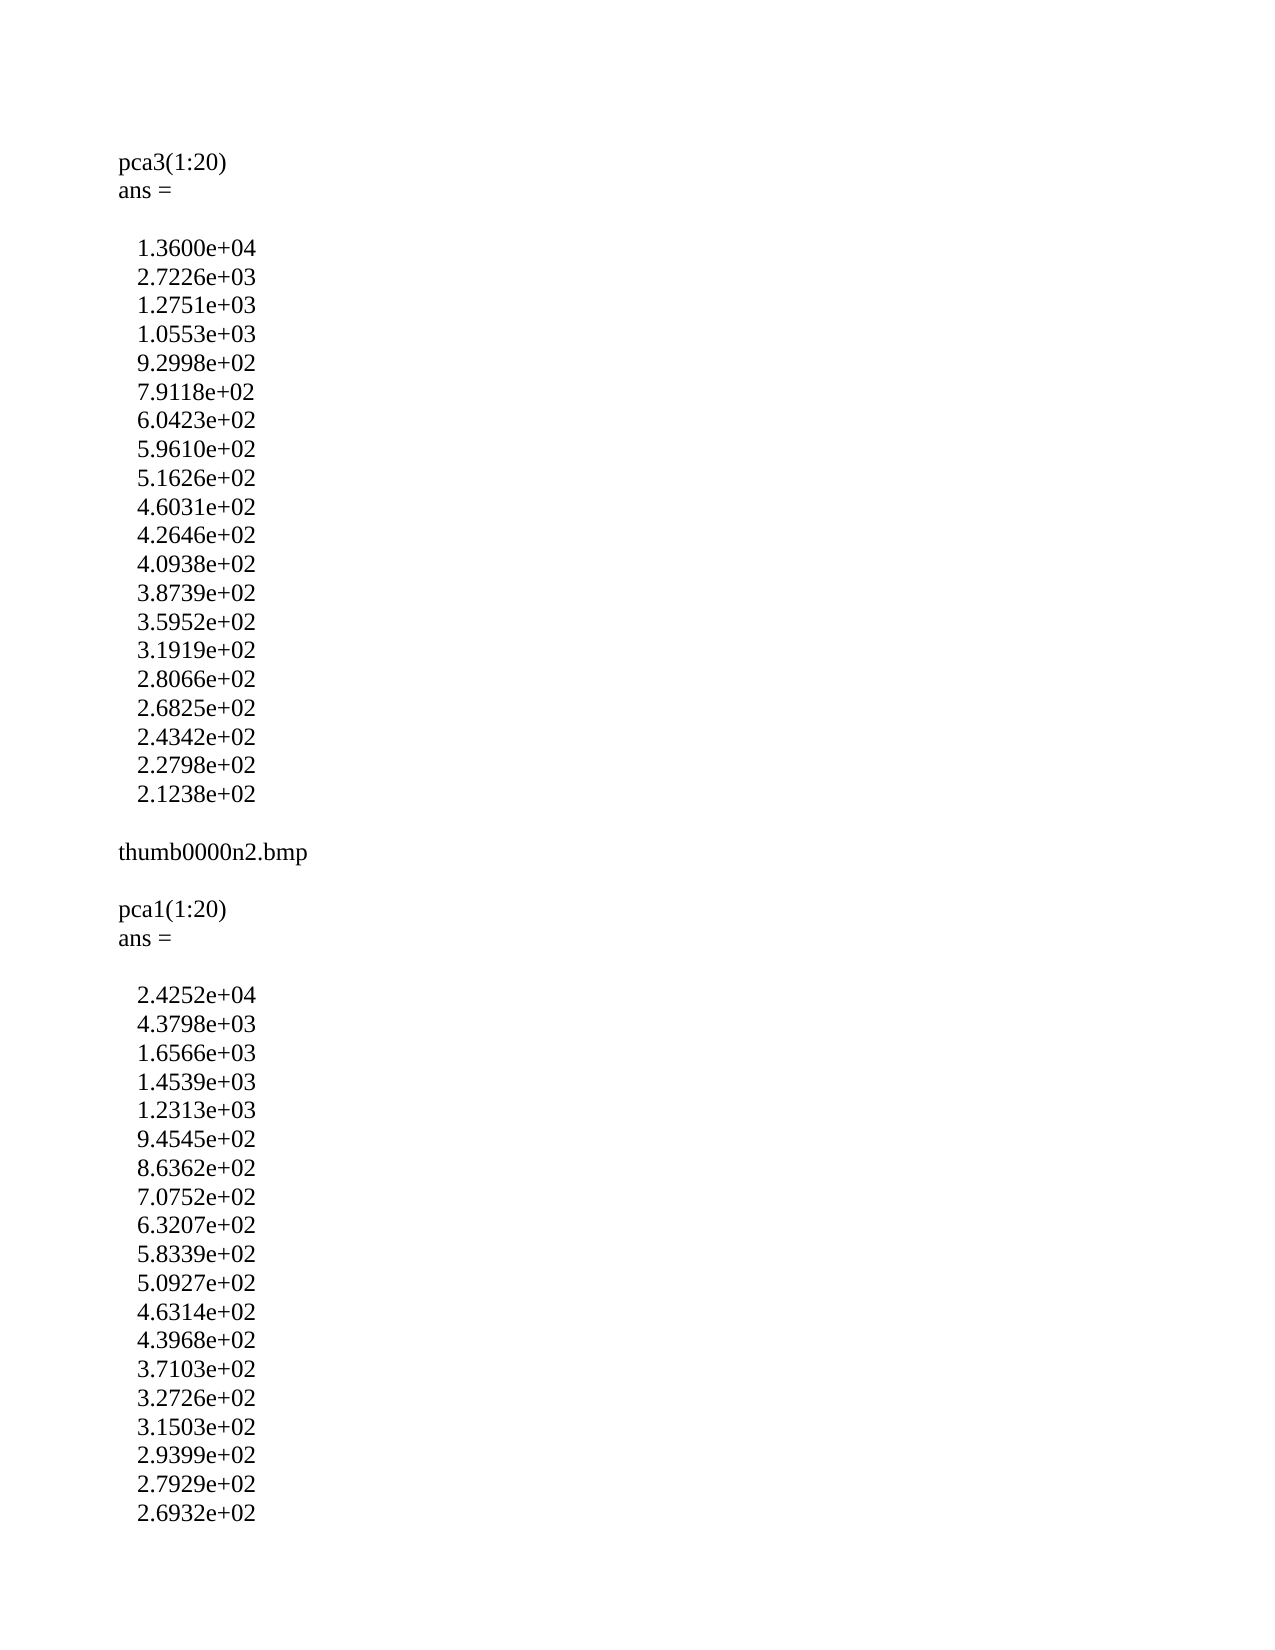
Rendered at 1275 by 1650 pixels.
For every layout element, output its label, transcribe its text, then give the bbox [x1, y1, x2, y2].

text 5.1626e+02 [118, 463, 1157, 492]
text 1.4539e+03 [118, 1067, 1157, 1096]
text 4.3968e+02 [118, 1326, 1157, 1354]
text 2.2798e+02 [118, 751, 1157, 779]
text 1.2751e+03 [118, 291, 1157, 319]
text 6.3207e+02 [118, 1211, 1157, 1239]
text 5.9610e+02 [118, 434, 1157, 463]
text 3.7103e+02 [118, 1354, 1157, 1383]
text 2.7929e+02 [118, 1469, 1157, 1498]
text 4.3798e+03 [118, 1009, 1157, 1038]
text 4.6031e+02 [118, 492, 1157, 521]
text 2.6932e+02 [118, 1498, 1157, 1527]
text thumb0000n2.bmp [118, 837, 1157, 866]
text ans = [118, 923, 1157, 952]
text 4.2646e+02 [118, 521, 1157, 549]
text 4.6314e+02 [118, 1297, 1157, 1326]
text 2.4252e+04 [118, 981, 1157, 1009]
text 9.2998e+02 [118, 348, 1157, 377]
text 8.6362e+02 [118, 1153, 1157, 1182]
text 2.7226e+03 [118, 262, 1157, 291]
text 3.1919e+02 [118, 636, 1157, 664]
text pca1(1:20) [118, 894, 1157, 923]
text 5.8339e+02 [118, 1239, 1157, 1268]
text 1.0553e+03 [118, 319, 1157, 348]
text 2.4342e+02 [118, 722, 1157, 751]
text 9.4545e+02 [118, 1124, 1157, 1153]
text 5.0927e+02 [118, 1268, 1157, 1297]
text 2.6825e+02 [118, 693, 1157, 722]
text 7.0752e+02 [118, 1182, 1157, 1211]
text 3.1503e+02 [118, 1412, 1157, 1441]
text ans = [118, 176, 1157, 204]
text pca3(1:20) [118, 147, 1157, 176]
text 7.9118e+02 [118, 377, 1157, 406]
text 6.0423e+02 [118, 406, 1157, 434]
text 3.2726e+02 [118, 1383, 1157, 1412]
text 2.8066e+02 [118, 664, 1157, 693]
text 2.1238e+02 [118, 779, 1157, 808]
text 2.9399e+02 [118, 1441, 1157, 1469]
text 1.2313e+03 [118, 1096, 1157, 1124]
text 3.5952e+02 [118, 607, 1157, 636]
text 3.8739e+02 [118, 578, 1157, 607]
text 4.0938e+02 [118, 549, 1157, 578]
text 1.6566e+03 [118, 1038, 1157, 1067]
text 1.3600e+04 [118, 233, 1157, 262]
